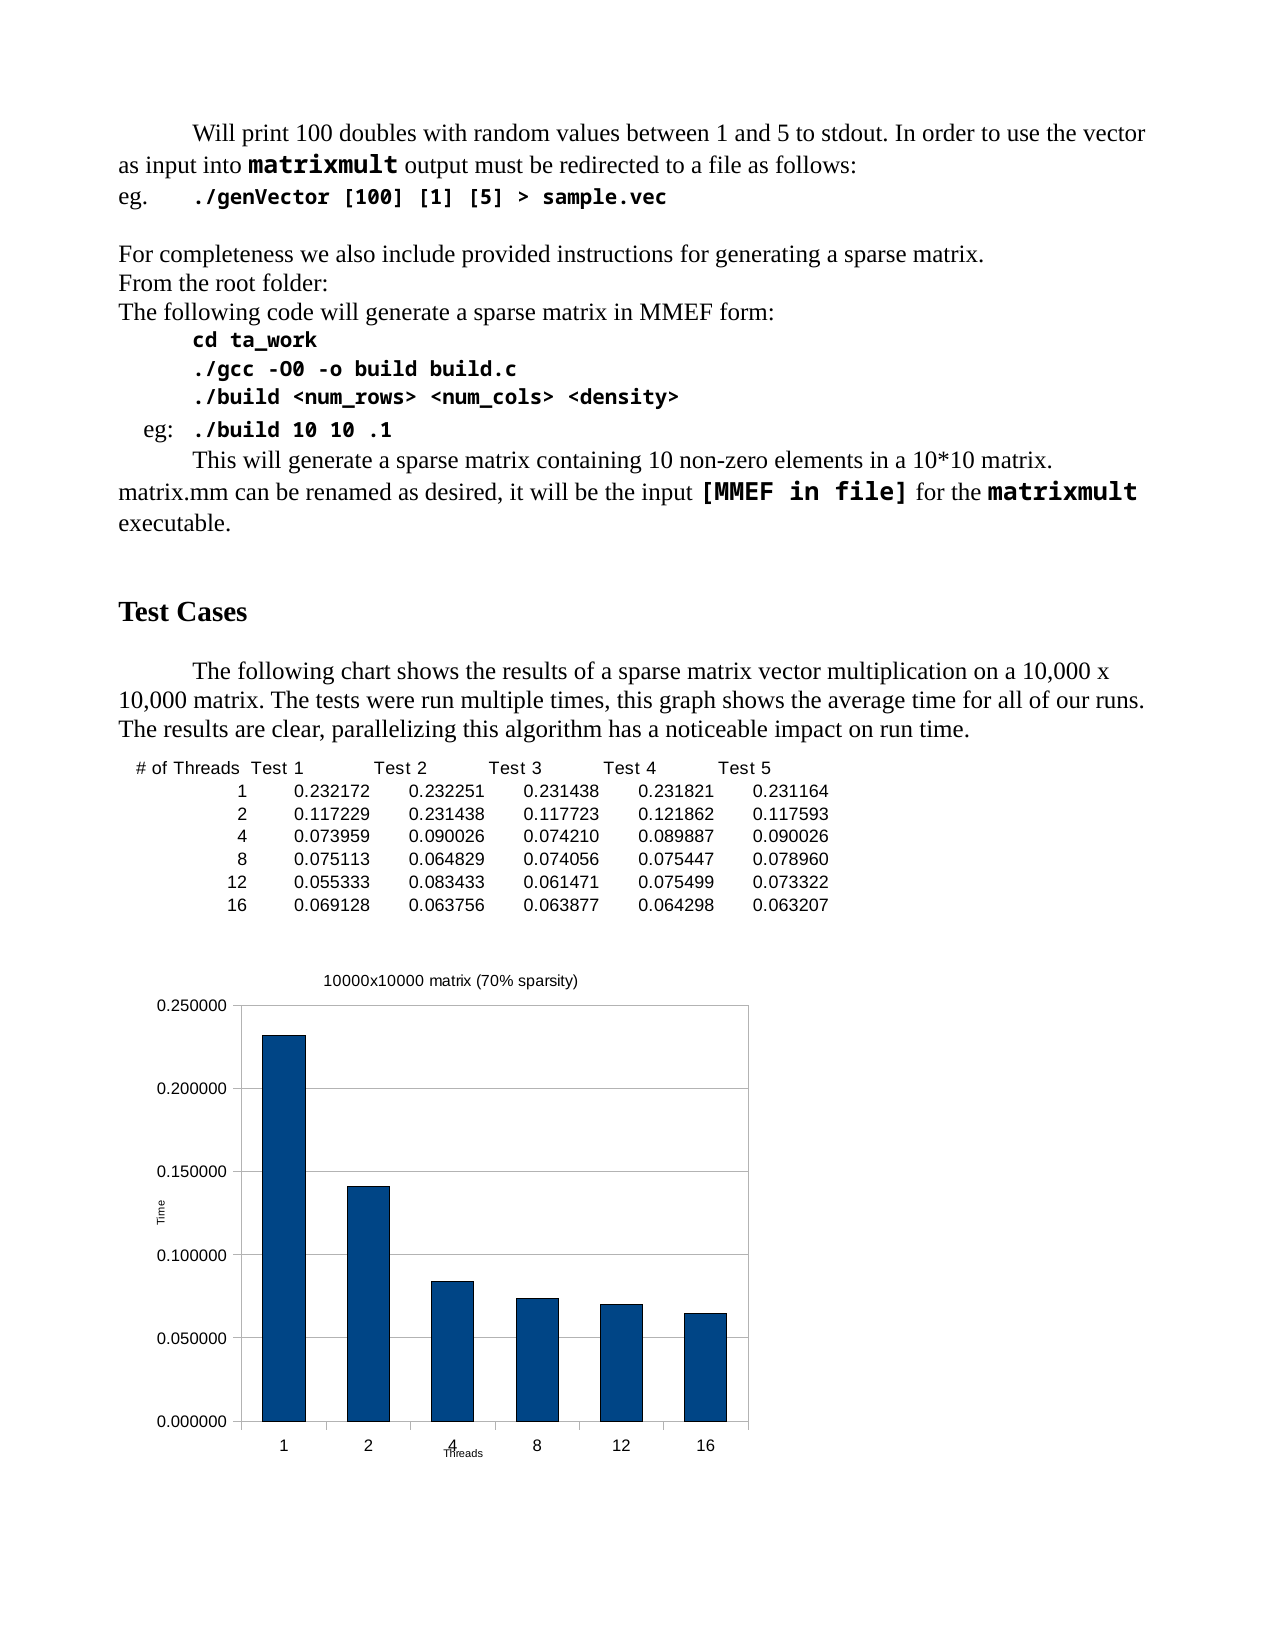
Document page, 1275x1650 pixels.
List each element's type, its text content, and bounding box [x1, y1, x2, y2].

text From the root folder: [118, 268, 1157, 297]
text The following code will generate a sparse matrix in MMEF form: [118, 297, 1157, 325]
text This will generate a sparse matrix containing 10 non-zero elements in a 10*10 matrix. matrix.mm can be renamed as desired, it will be the input [MMEF in file] for the matrixmult executable. [118, 445, 1157, 536]
text Will print 100 doubles with random values between 1 and 5 to stdout. In order to use the vector as input into matrixmult output must be redirected to a file as follows: [118, 118, 1157, 181]
text eg. ./genVector [100] [1] [5] > sample.vec [118, 181, 1157, 210]
text The following chart shows the results of a sparse matrix vector multiplication on a 10,000 x 10,000 matrix. The tests were run multiple times, this graph shows the average time for all of our runs. The results are clear, parallelizing this algorithm has a noticeable impact on run time. [118, 656, 1157, 742]
text For completeness we also include provided instructions for generating a sparse matrix. [118, 239, 1157, 268]
text cd ta_work [118, 325, 1157, 354]
text eg: ./build 10 10 .1 [118, 411, 1157, 445]
text ./gcc -O0 -o build build.c ./build <num_rows> <num_cols> <density> [118, 354, 1157, 411]
text Test Cases [118, 594, 1157, 627]
